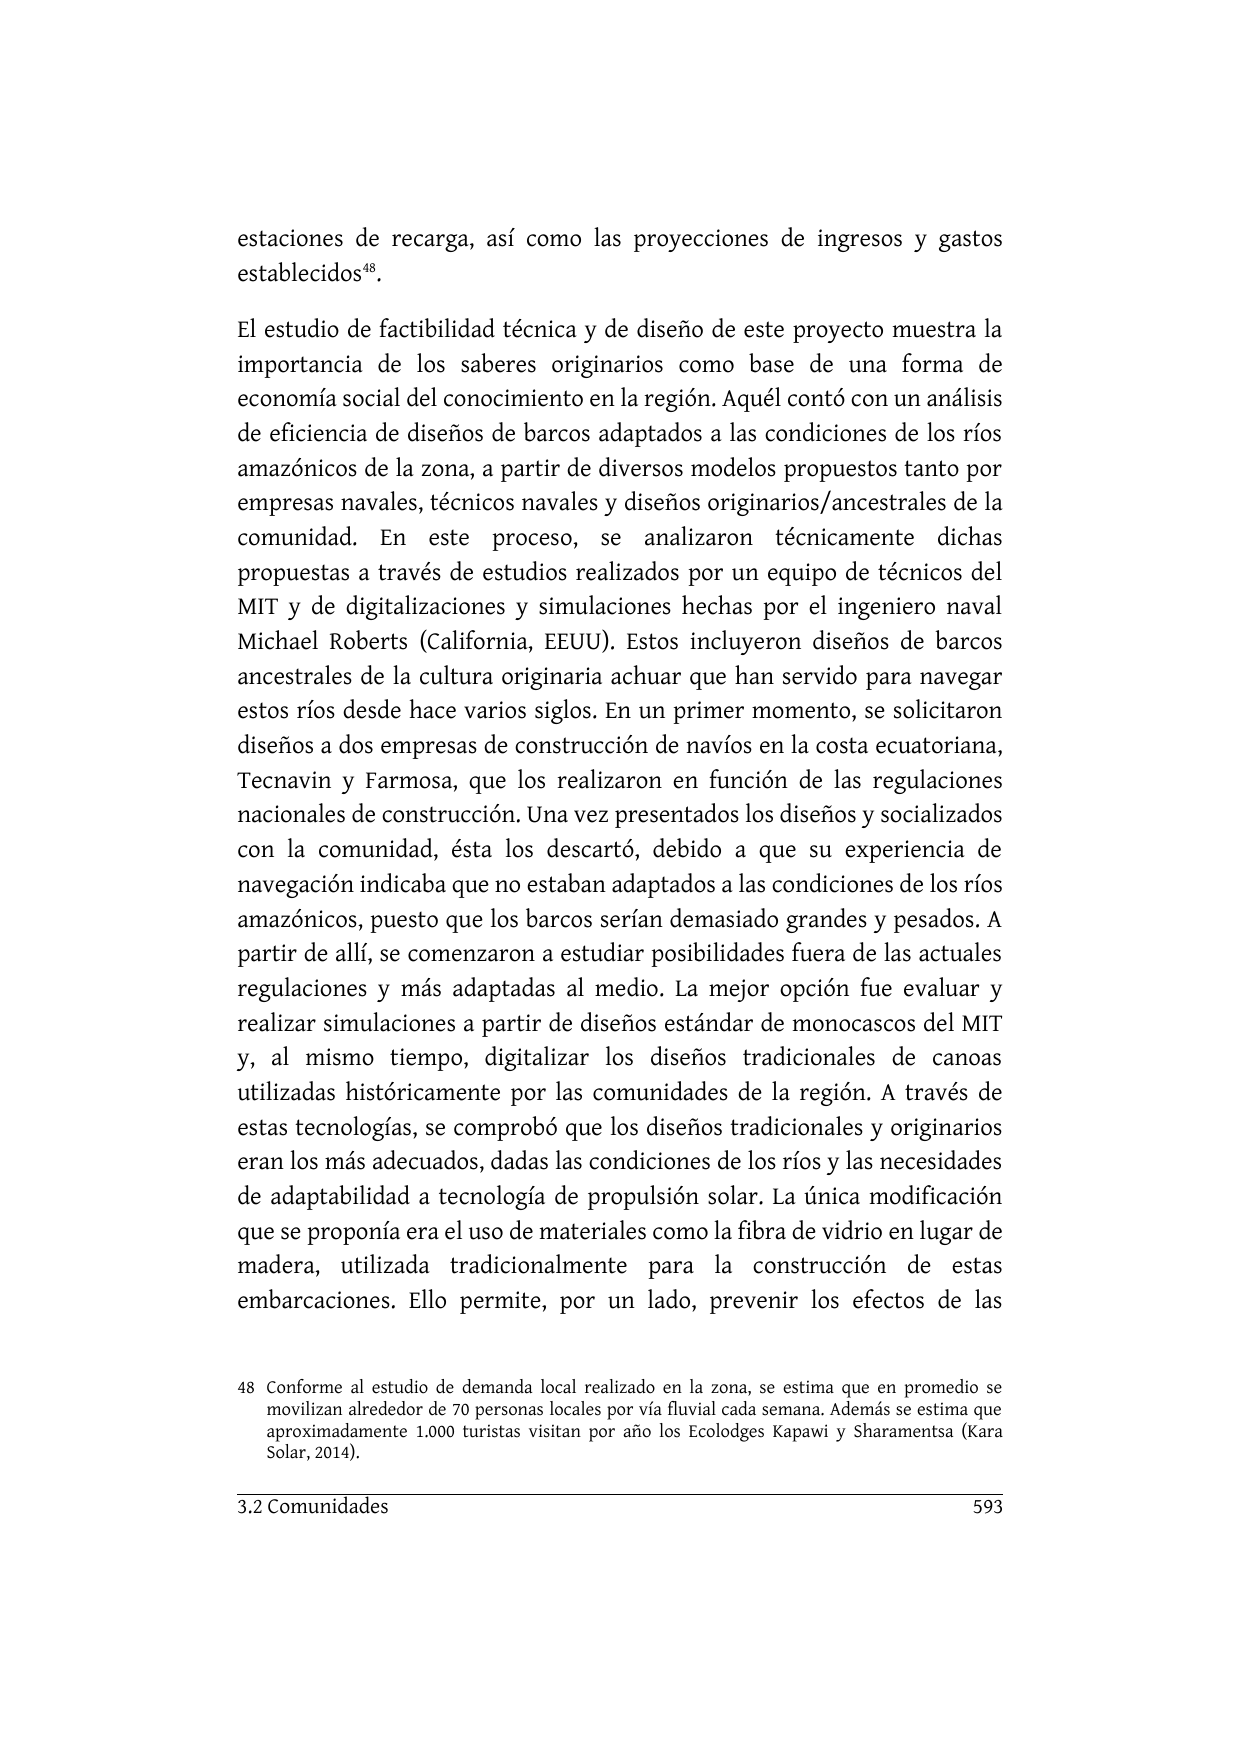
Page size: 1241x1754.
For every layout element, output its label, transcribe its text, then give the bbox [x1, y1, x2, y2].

text El estudio de factibilidad técnica y de diseño de este proyecto muestra la importancia de los saberes originarios como base de una forma de economía social del conocimiento en la región. Aquél contó con un análisis de eficiencia de diseños de barcos adaptados a las condiciones de los ríos amazónicos de la zona, a partir de diversos modelos propuestos tanto por empresas navales, técnicos navales y diseños originarios/ancestrales de la comunidad. En este proceso, se analizaron técnicamente dichas propuestas a través de estudios realizados por un equipo de técnicos del MIT y de digitalizaciones y simulaciones hechas por el ingeniero naval Michael Roberts (California, EEUU). Estos incluyeron diseños de barcos ancestrales de la cultura originaria achuar que han servido para navegar estos ríos desde hace varios siglos. En un primer momento, se solicitaron diseños a dos empresas de construcción de navíos en la costa ecuatoriana, Tecnavin y Farmosa, que los realizaron en función de las regulaciones nacionales de construcción. Una vez presentados los diseños y socializados con la comunidad, ésta los descartó, debido a que su experiencia de navegación indicaba que no estaban adaptados a las condiciones de los ríos amazónicos, puesto que los barcos serían demasiado grandes y pesados. A partir de allí, se comenzaron a estudiar posibilidades fuera de las actuales regulaciones y más adaptadas al medio. La mejor opción fue evaluar y realizar simulaciones a partir de diseños estándar de monocascos del MIT y, al mismo tiempo, digitalizar los diseños tradicionales de canoas utilizadas históricamente por las comunidades de la región. A través de estas tecnologías, se comprobó que los diseños tradicionales y originarios eran los más adecuados, dadas las condiciones de los ríos y las necesidades de adaptabilidad a tecnología de propulsión solar. La única modificación que se proponía era el uso de materiales como la fibra de vidrio en lugar de madera, utilizada tradicionalmente para la construcción de estas embarcaciones. Ello permite, por un lado, prevenir los efectos de las [237, 315, 1003, 1316]
text estaciones de recarga, así como las proyecciones de ingresos y gastos establecidos. [237, 225, 1003, 289]
text Conforme al estudio de demanda local realizado en la zona, se estima que en promedio se movilizan alrededor de 70 personas locales por vía fluvial cada semana. Además se estima que aproximadamente 1.000 turistas visitan por año los Ecolodges Kapawi y Sharamentsa (Kara Solar, 2014). [237, 1377, 1003, 1464]
